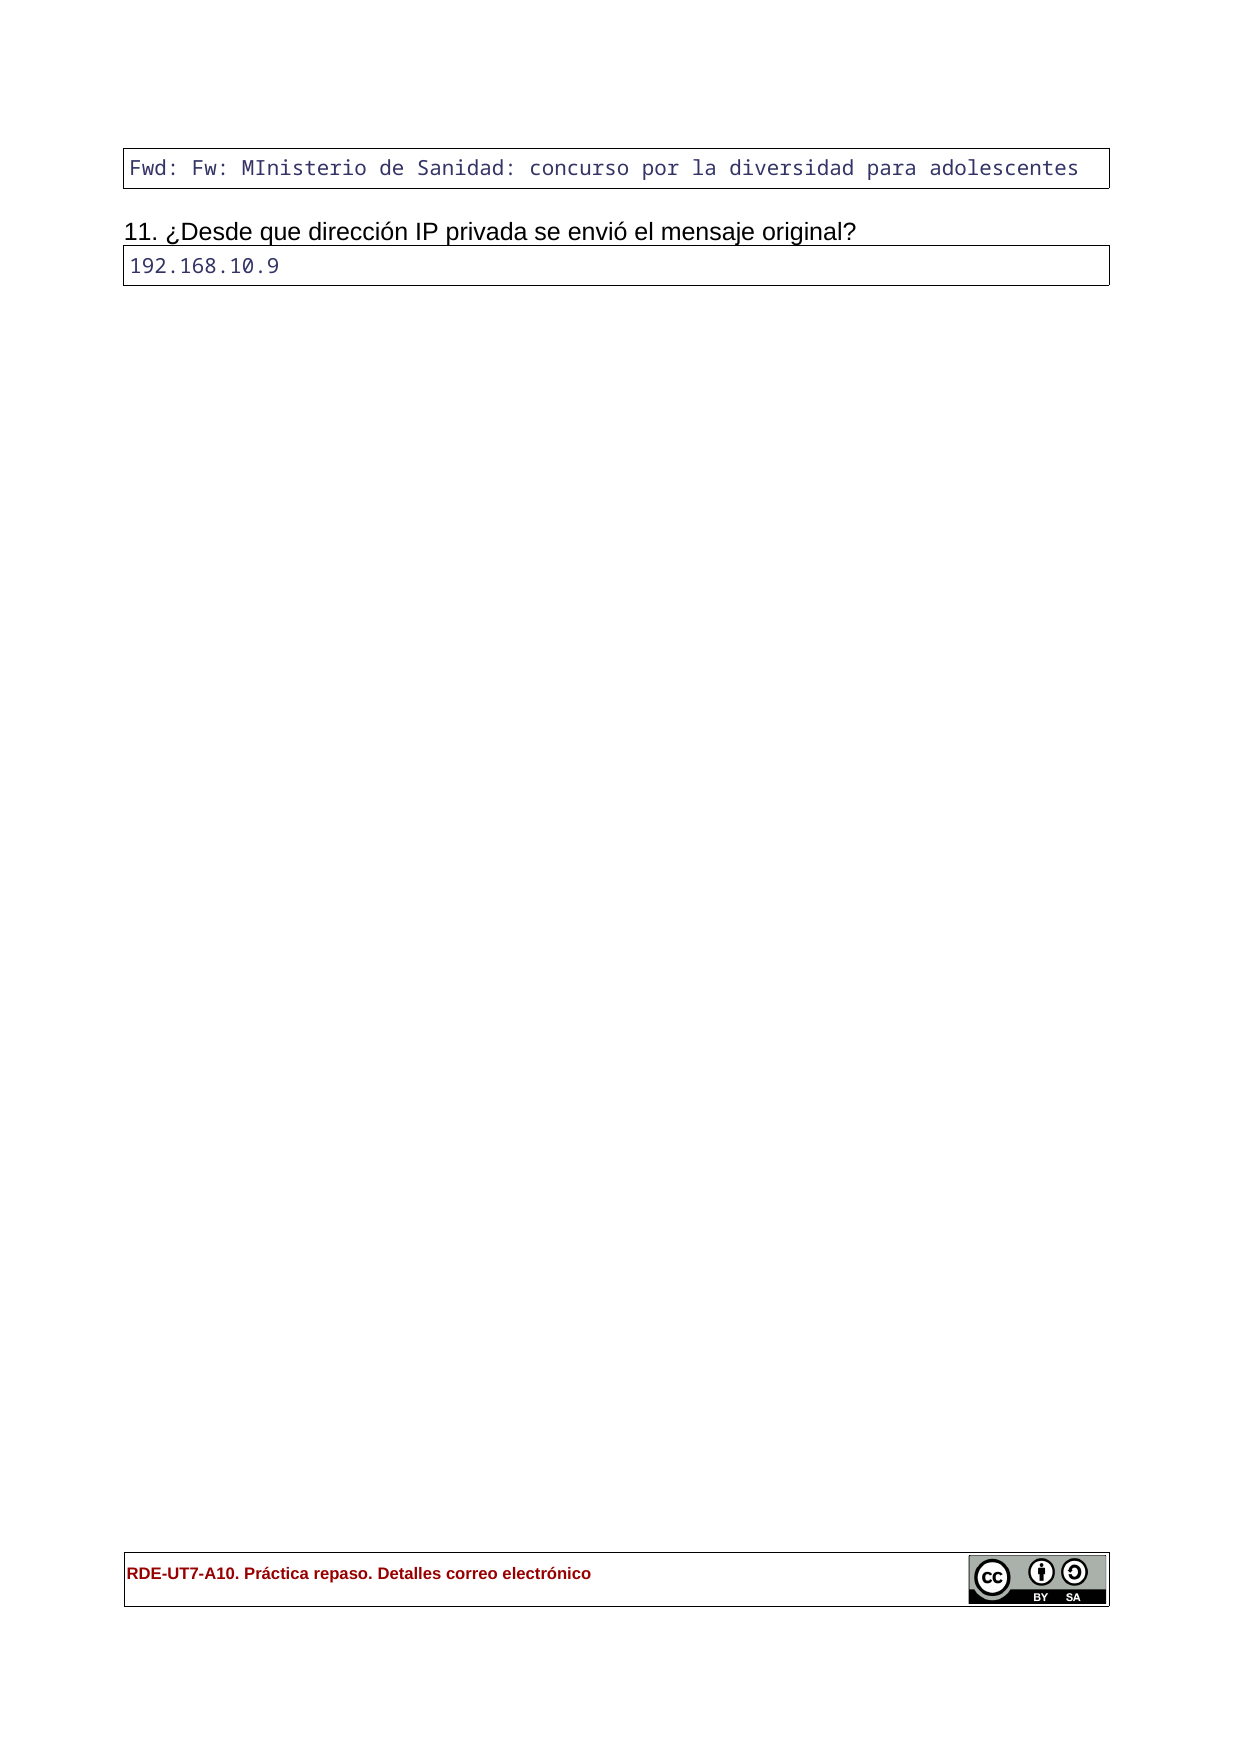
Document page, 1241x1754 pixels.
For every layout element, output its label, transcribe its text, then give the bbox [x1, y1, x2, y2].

table_header Fwd: Fw: MInisterio de Sanidad: concurso por la diversidad para adolescentes [124, 149, 1109, 188]
table_header 192.168.10.9 [124, 246, 1109, 285]
text 11. ¿Desde que dirección IP privada se envió el mensaje original? [123, 216, 1109, 245]
picture [968, 1555, 1107, 1604]
